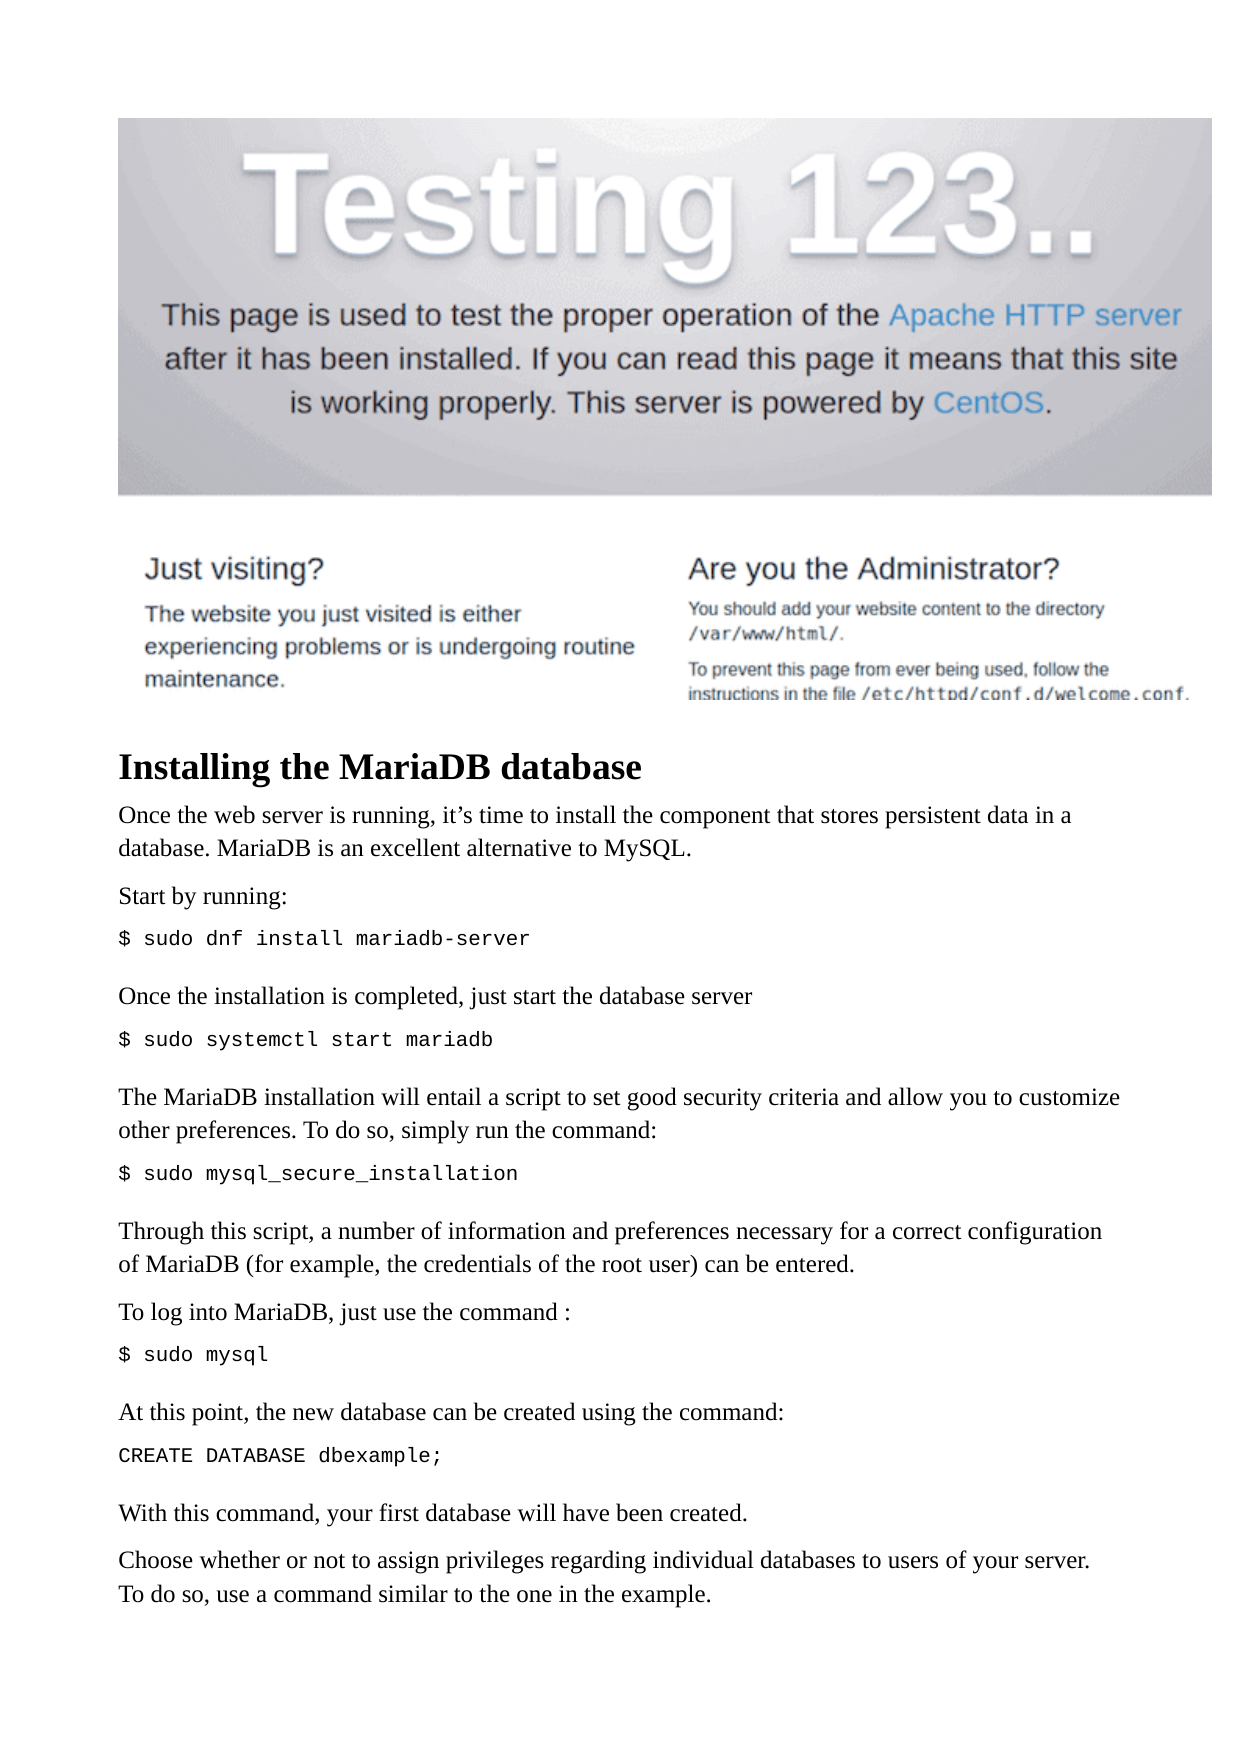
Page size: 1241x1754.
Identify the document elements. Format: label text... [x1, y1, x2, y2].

text Choose whether or not to assign privileges regarding individual databases to users of your server. To do so, use a command similar to the one in the example. [118, 1546, 1122, 1607]
text $ sudo mysql [118, 1344, 1122, 1368]
text The MariaDB installation will entail a script to set good security criteria and allow you to customize other preferences. To do so, simply run the command: [118, 1082, 1122, 1144]
subtitle Installing the MariaDB database [118, 744, 1122, 788]
text At this point, the new database can be created using the command: [118, 1397, 1122, 1426]
text $ sudo systemctl start mariadb [118, 1029, 1122, 1053]
text With this command, your first database will have been created. [118, 1498, 1122, 1527]
text Through this script, a number of information and preferences necessary for a correct configuration of MariaDB (for example, the credentials of the root user) can be entered. [118, 1216, 1122, 1278]
text Once the installation is completed, just start the database server [118, 981, 1122, 1010]
text $ sudo mysql_secure_installation [118, 1163, 1122, 1186]
picture [118, 118, 1212, 700]
text Start by running: [118, 881, 1122, 909]
text $ sudo dnf install mariadb-server [118, 928, 1122, 952]
text Once the web server is running, it’s time to install the component that stores persistent data in a database. MariaDB is an excellent alternative to MySQL. [118, 800, 1122, 862]
text To log into MariaDB, just use the command : [118, 1297, 1122, 1325]
text CREATE DATABASE dbexample; [118, 1445, 1122, 1468]
